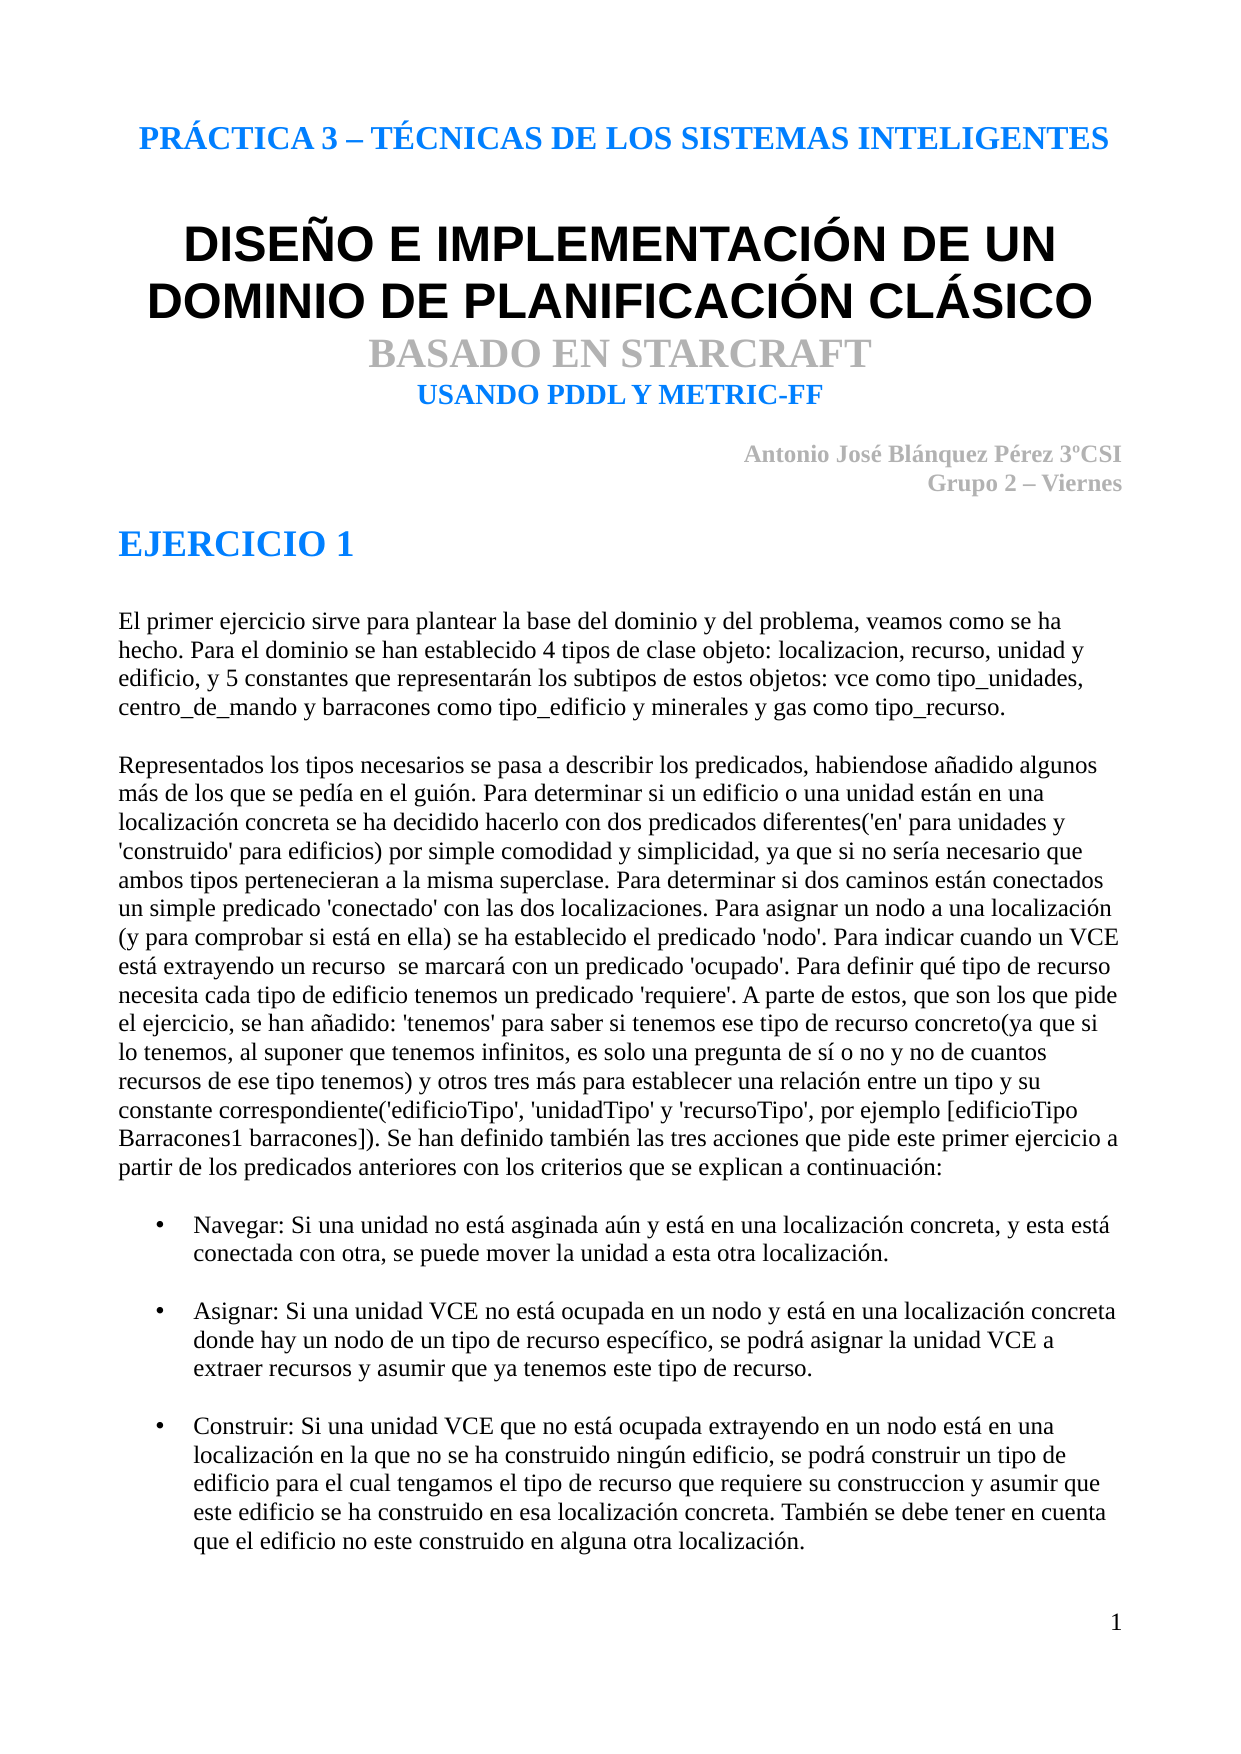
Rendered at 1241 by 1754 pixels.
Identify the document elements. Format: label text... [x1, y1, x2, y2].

text Representados los tipos necesarios se pasa a describir los predicados, habiendose añadido algunos más de los que se pedía en el guión. Para determinar si un edificio o una unidad están en una localización concreta se ha decidido hacerlo con dos predicados diferentes('en' para unidades y 'construido' para edificios) por simple comodidad y simplicidad, ya que si no sería necesario que ambos tipos pertenecieran a la misma superclase. Para determinar si dos caminos están conectados un simple predicado 'conectado' con las dos localizaciones. Para asignar un nodo a una localización (y para comprobar si está en ella) se ha establecido el predicado 'nodo'. Para indicar cuando un VCE está extrayendo un recurso se marcará con un predicado 'ocupado'. Para definir qué tipo de recurso necesita cada tipo de edificio tenemos un predicado 'requiere'. A parte de estos, que son los que pide el ejercicio, se han añadido: 'tenemos' para saber si tenemos ese tipo de recurso concreto(ya que si lo tenemos, al suponer que tenemos infinitos, es solo una pregunta de sí o no y no de cuantos recursos de ese tipo tenemos) y otros tres más para establecer una relación entre un tipo y su constante correspondiente('edificioTipo', 'unidadTipo' y 'recursoTipo', por ejemplo [edificioTipo Barracones1 barracones]). Se han definido también las tres acciones que pide este primer ejercicio a partir de los predicados anteriores con los criterios que se explican a continuación: [118, 750, 1122, 1181]
text Grupo 2 – Viernes [118, 468, 1122, 497]
list Construir: Si una unidad VCE que no está ocupada extrayendo en un nodo está en una localización en la que no se ha construido ningún edificio, se podrá construir un tipo de edificio para el cual tengamos el tipo de recurso que requiere su construccion y asumir que este edificio se ha construido en esa localización concreta. También se debe tener en cuenta que el edificio no este construido en alguna otra localización. [156, 1411, 1122, 1555]
text DISEÑO E IMPLEMENTACIÓN DE UN DOMINIO DE PLANIFICACIÓN CLÁSICO [118, 214, 1122, 329]
list Navegar: Si una unidad no está asginada aún y está en una localización concreta, y esta está conectada con otra, se puede mover la unidad a esta otra localización. [156, 1210, 1122, 1267]
text USANDO PDDL Y METRIC-FF [118, 377, 1122, 410]
subtitle EJERCICIO 1 [118, 522, 1122, 565]
text PRÁCTICA 3 – TÉCNICAS DE LOS SISTEMAS INTELIGENTES [118, 118, 1122, 156]
text El primer ejercicio sirve para plantear la base del dominio y del problema, veamos como se ha hecho. Para el dominio se han establecido 4 tipos de clase objeto: localizacion, recurso, unidad y edificio, y 5 constantes que representarán los subtipos de estos objetos: vce como tipo_unidades, centro_de_mando y barracones como tipo_edificio y minerales y gas como tipo_recurso. [118, 606, 1122, 721]
text BASADO EN STARCRAFT [118, 329, 1122, 377]
list Asignar: Si una unidad VCE no está ocupada en un nodo y está en una localización concreta donde hay un nodo de un tipo de recurso específico, se podrá asignar la unidad VCE a extraer recursos y asumir que ya tenemos este tipo de recurso. [156, 1296, 1122, 1382]
text Antonio José Blánquez Pérez 3ºCSI [118, 439, 1122, 468]
